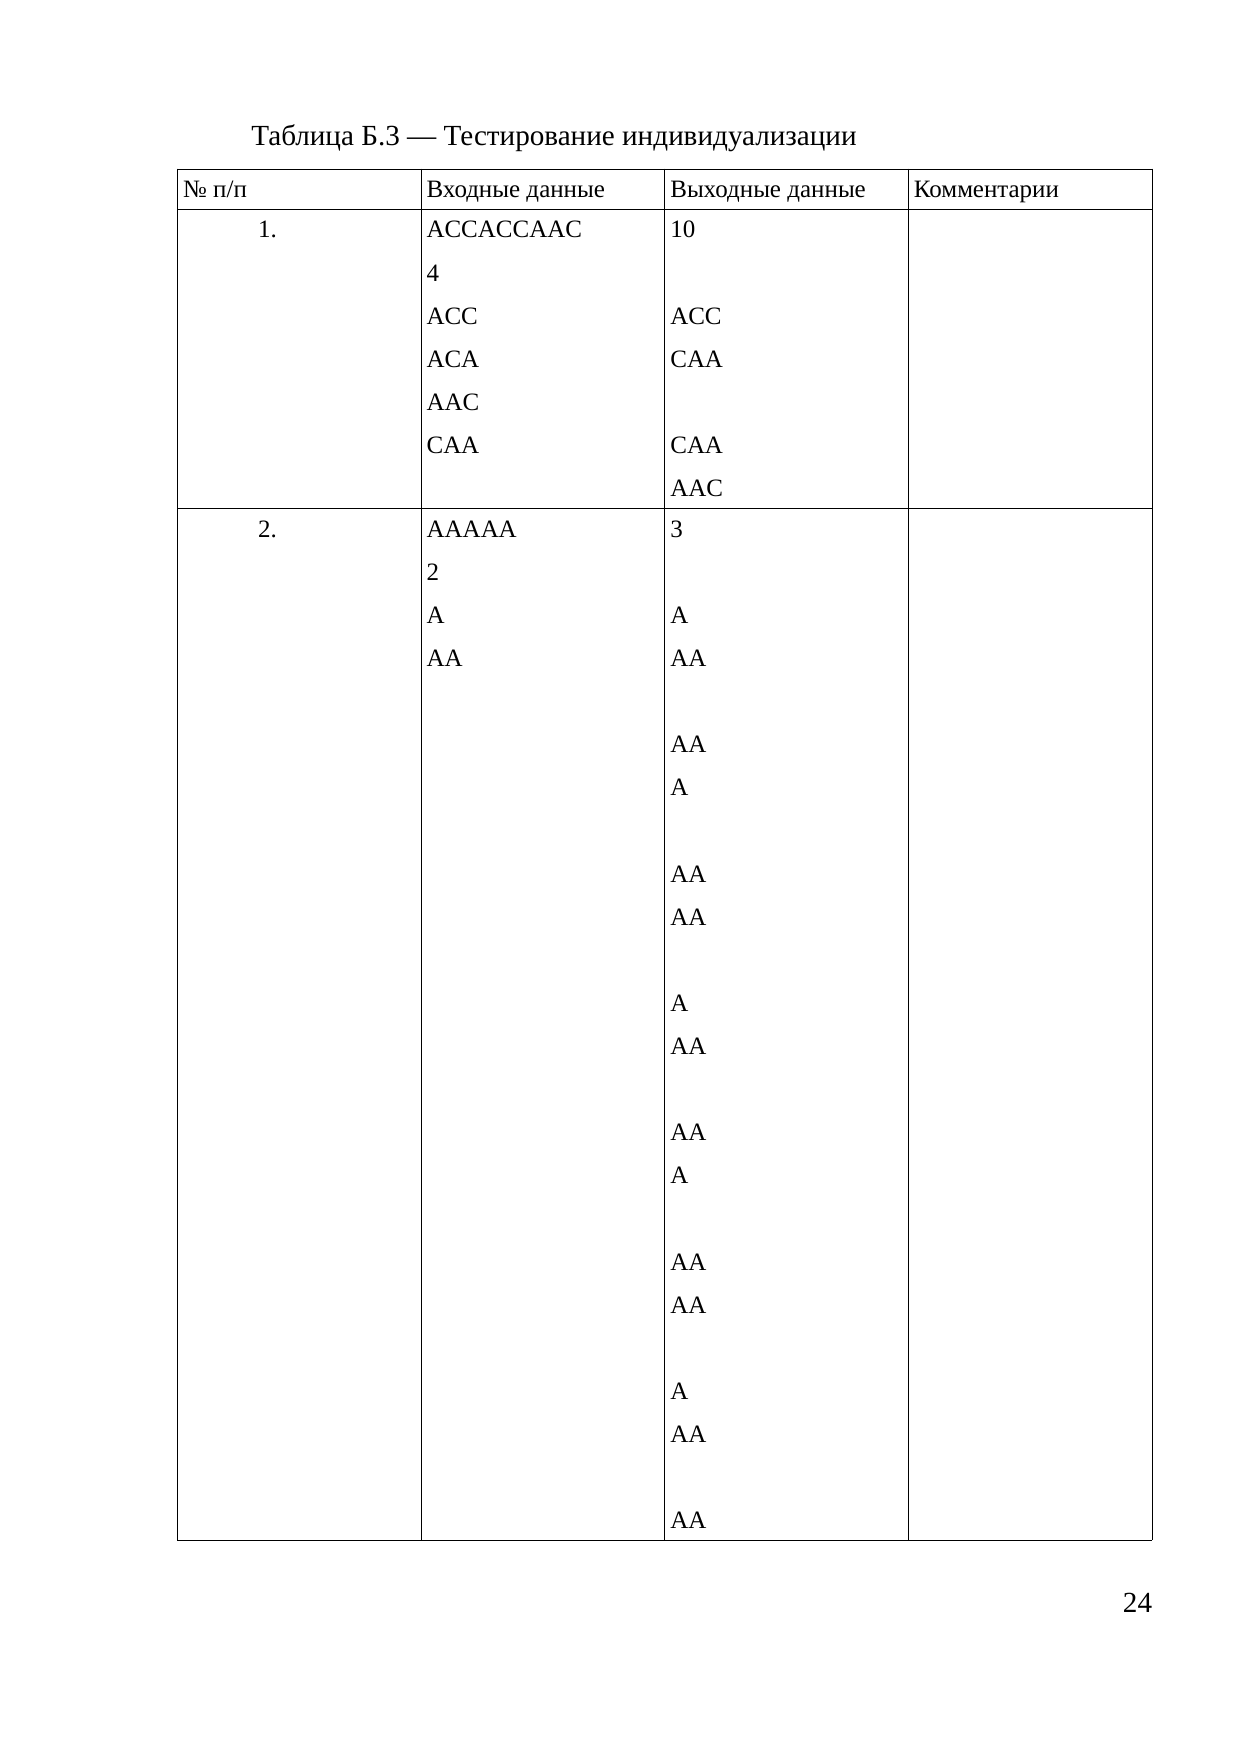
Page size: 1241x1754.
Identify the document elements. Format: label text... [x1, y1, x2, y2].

table_header Входные данные [422, 170, 664, 209]
table_header Выходные данные [665, 170, 908, 209]
table_cell AAAAA 2 A AA [422, 509, 664, 1540]
table_header № п/п [178, 170, 421, 209]
table_cell [909, 509, 1152, 1540]
table_cell 2. [178, 509, 421, 1540]
text Таблица Б.3 — Тестирование индивидуализации [177, 118, 1152, 152]
table_cell 10 ACC CAA CAA AAC [665, 210, 908, 508]
table_header Комментарии [909, 170, 1152, 209]
table_cell 1. [178, 210, 421, 508]
table_cell 3 A AA AA A AA AA A AA AA A AA AA A AA AA [665, 509, 908, 1540]
table_cell ACCACCAAC 4 ACC ACA AAC CAA [422, 210, 664, 508]
table_cell [909, 210, 1152, 508]
